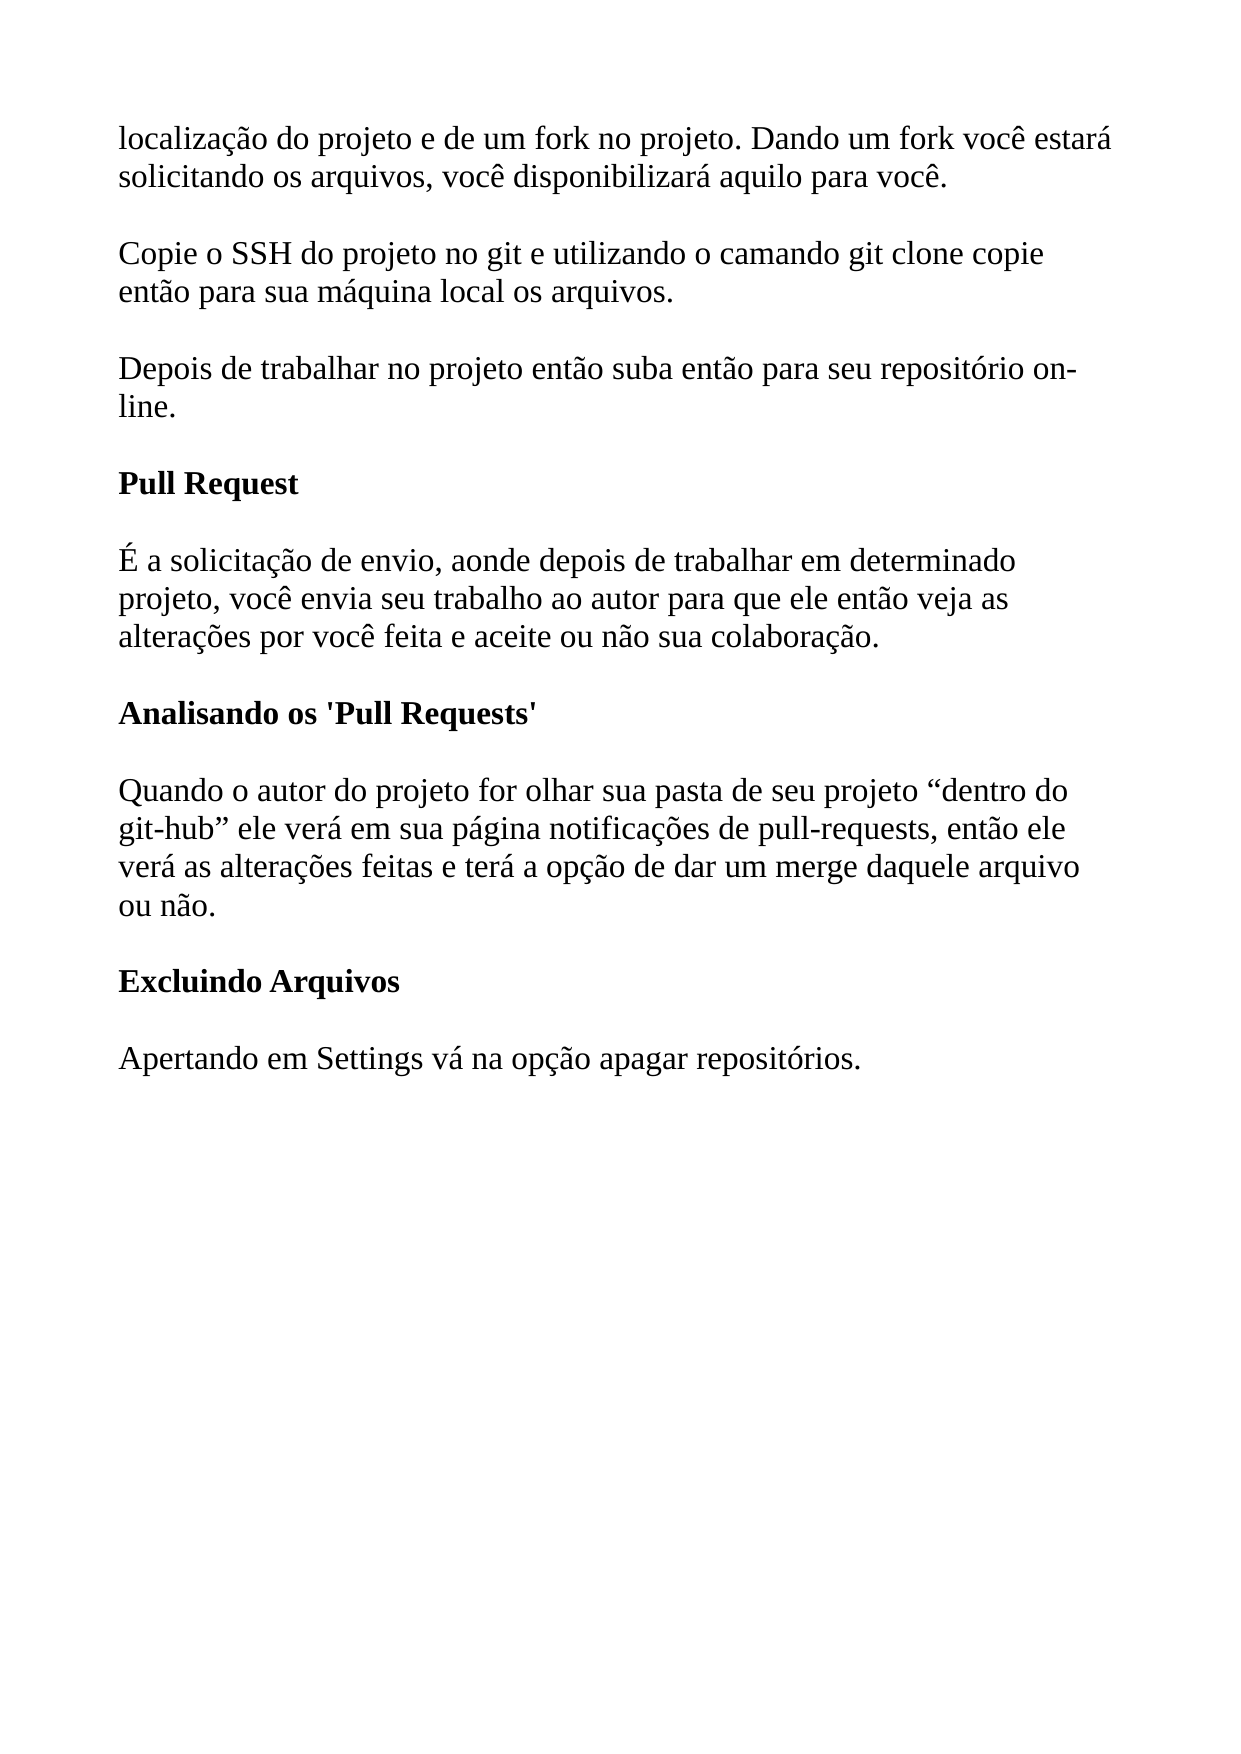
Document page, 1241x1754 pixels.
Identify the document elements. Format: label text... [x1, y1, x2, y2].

text Pull Request [118, 463, 1122, 501]
text Apertando em Settings vá na opção apagar repositórios. [118, 1038, 1122, 1076]
text Depois de trabalhar no projeto então suba então para seu repositório on-line. [118, 348, 1122, 425]
text Excluindo Arquivos [118, 961, 1122, 1000]
text Copie o SSH do projeto no git e utilizando o camando git clone copie então para sua máquina local os arquivos. [118, 233, 1122, 310]
text Analisando os 'Pull Requests' [118, 693, 1122, 731]
text localização do projeto e de um fork no projeto. Dando um fork você estará solicitando os arquivos, você disponibilizará aquilo para você. [118, 118, 1122, 195]
text É a solicitação de envio, aonde depois de trabalhar em determinado projeto, você envia seu trabalho ao autor para que ele então veja as alterações por você feita e aceite ou não sua colaboração. [118, 540, 1122, 655]
text Quando o autor do projeto for olhar sua pasta de seu projeto “dentro do git-hub” ele verá em sua página notificações de pull-requests, então ele verá as alterações feitas e terá a opção de dar um merge daquele arquivo ou não. [118, 770, 1122, 923]
